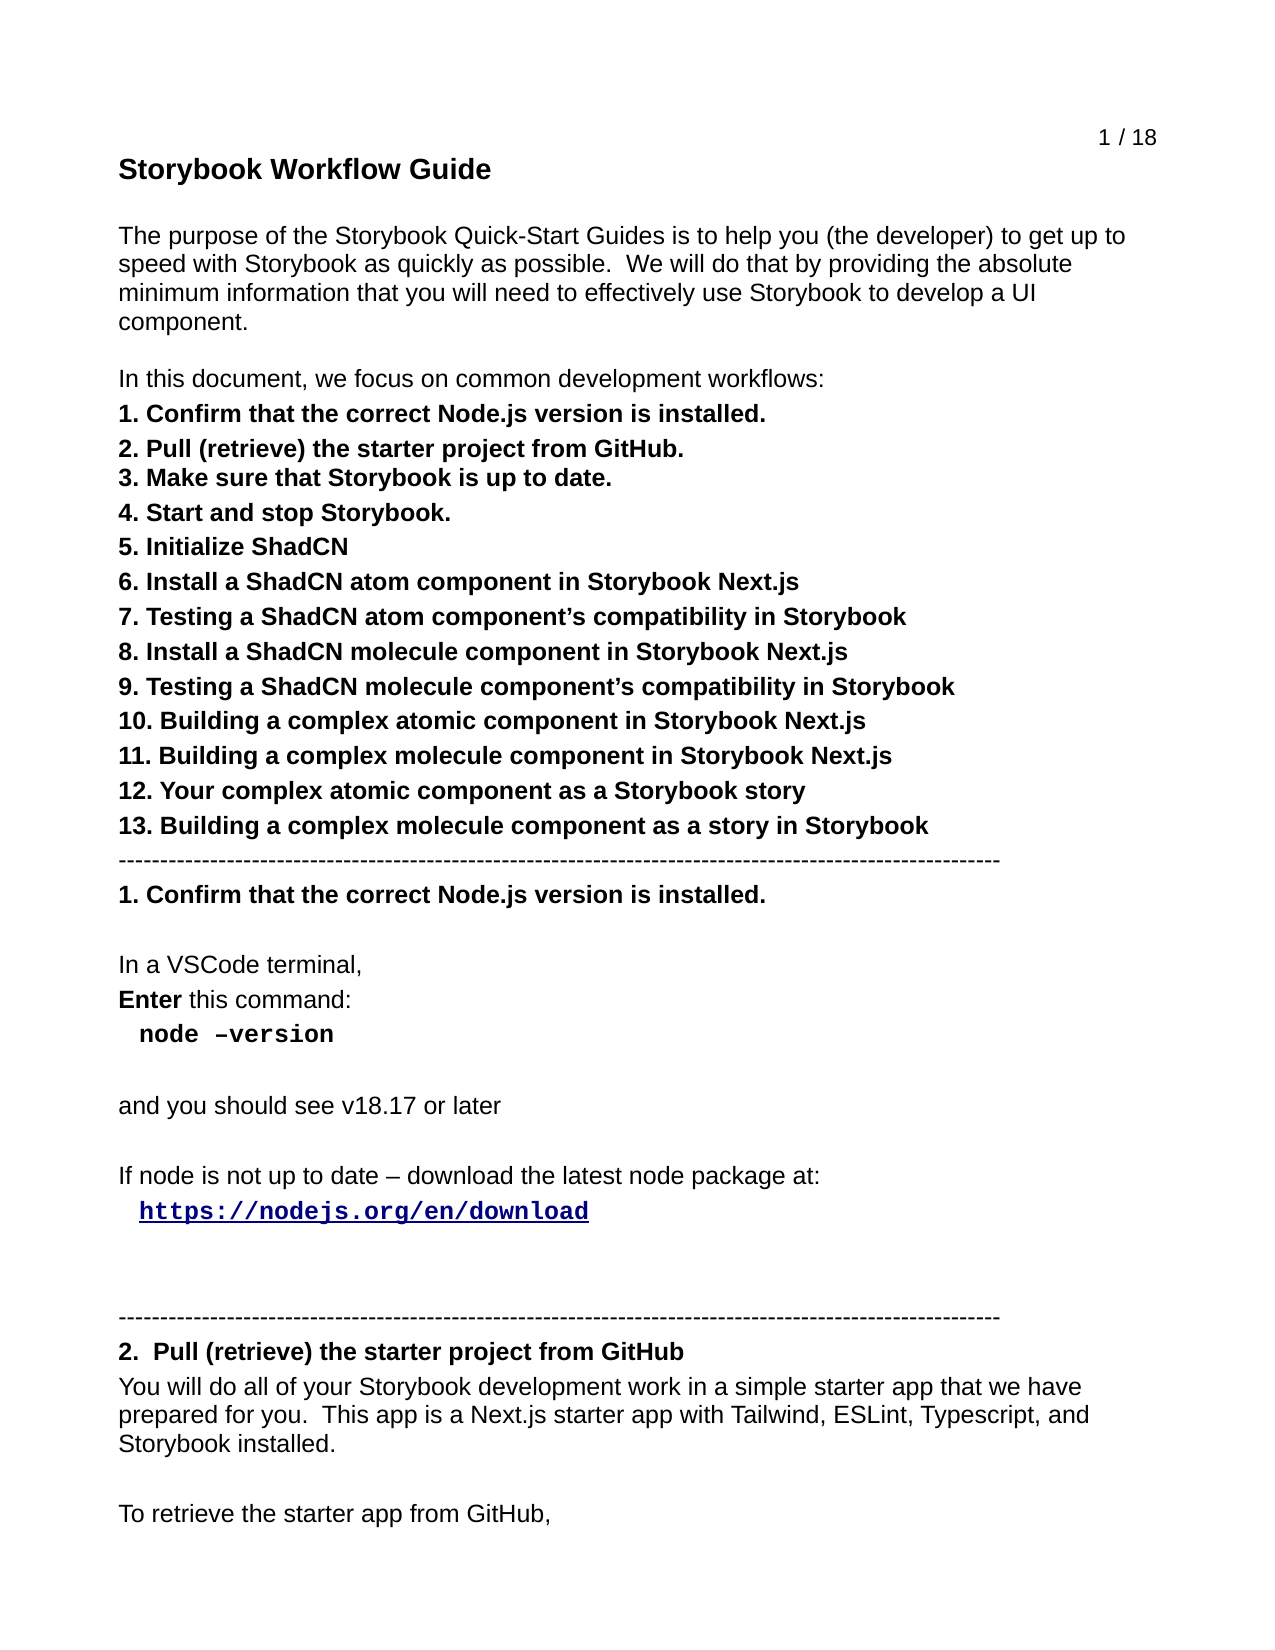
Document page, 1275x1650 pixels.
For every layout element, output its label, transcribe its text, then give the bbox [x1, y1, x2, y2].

text The purpose of the Storybook Quick-Start Guides is to help you (the developer) to get up to speed with Storybook as quickly as possible. We will do that by providing the absolute minimum information that you will need to effectively use Storybook to develop a UI component. In this document, we focus on common development workflows: [118, 221, 1157, 393]
text 12. Your complex atomic component as a Storybook story [118, 776, 1157, 805]
text 13. Building a complex molecule component as a story in Storybook [118, 811, 1157, 839]
text 6. Install a ShadCN atom component in Storybook Next.js [118, 567, 1157, 596]
text 10. Building a complex atomic component in Storybook Next.js [118, 706, 1157, 735]
text 11. Building a complex molecule component in Storybook Next.js [118, 741, 1157, 770]
text If node is not up to date – download the latest node package at: [118, 1161, 1157, 1189]
text 1. Confirm that the correct Node.js version is installed. [118, 880, 1157, 909]
text In a VSCode terminal, [118, 950, 1157, 979]
text 2. Pull (retrieve) the starter project from GitHub [118, 1337, 1157, 1366]
text Enter this command: [118, 985, 1157, 1013]
text https://nodejs.org/en/download [118, 1196, 1157, 1227]
text 4. Start and stop Storybook. [118, 498, 1157, 526]
text 1. Confirm that the correct Node.js version is installed. [118, 399, 1157, 428]
text 7. Testing a ShadCN atom component’s compatibility in Storybook [118, 602, 1157, 631]
text ---------------------------------------------------------------------------------------------------------- [118, 1302, 1157, 1331]
text ---------------------------------------------------------------------------------------------------------- [118, 846, 1157, 874]
text 9. Testing a ShadCN molecule component’s compatibility in Storybook [118, 672, 1157, 700]
text To retrieve the starter app from GitHub, [118, 1499, 1157, 1528]
text node –version [118, 1019, 1157, 1050]
text and you should see v18.17 or later [118, 1091, 1157, 1120]
text You will do all of your Storybook development work in a simple starter app that we have prepared for you. This app is a Next.js starter app with Tailwind, ESLint, Typescript, and Storybook installed. [118, 1372, 1157, 1458]
text 8. Install a ShadCN molecule component in Storybook Next.js [118, 637, 1157, 666]
text 5. Initialize ShadCN [118, 532, 1157, 561]
text 2. Pull (retrieve) the starter project from GitHub. 3. Make sure that Storybook is up to date. [118, 434, 1157, 492]
